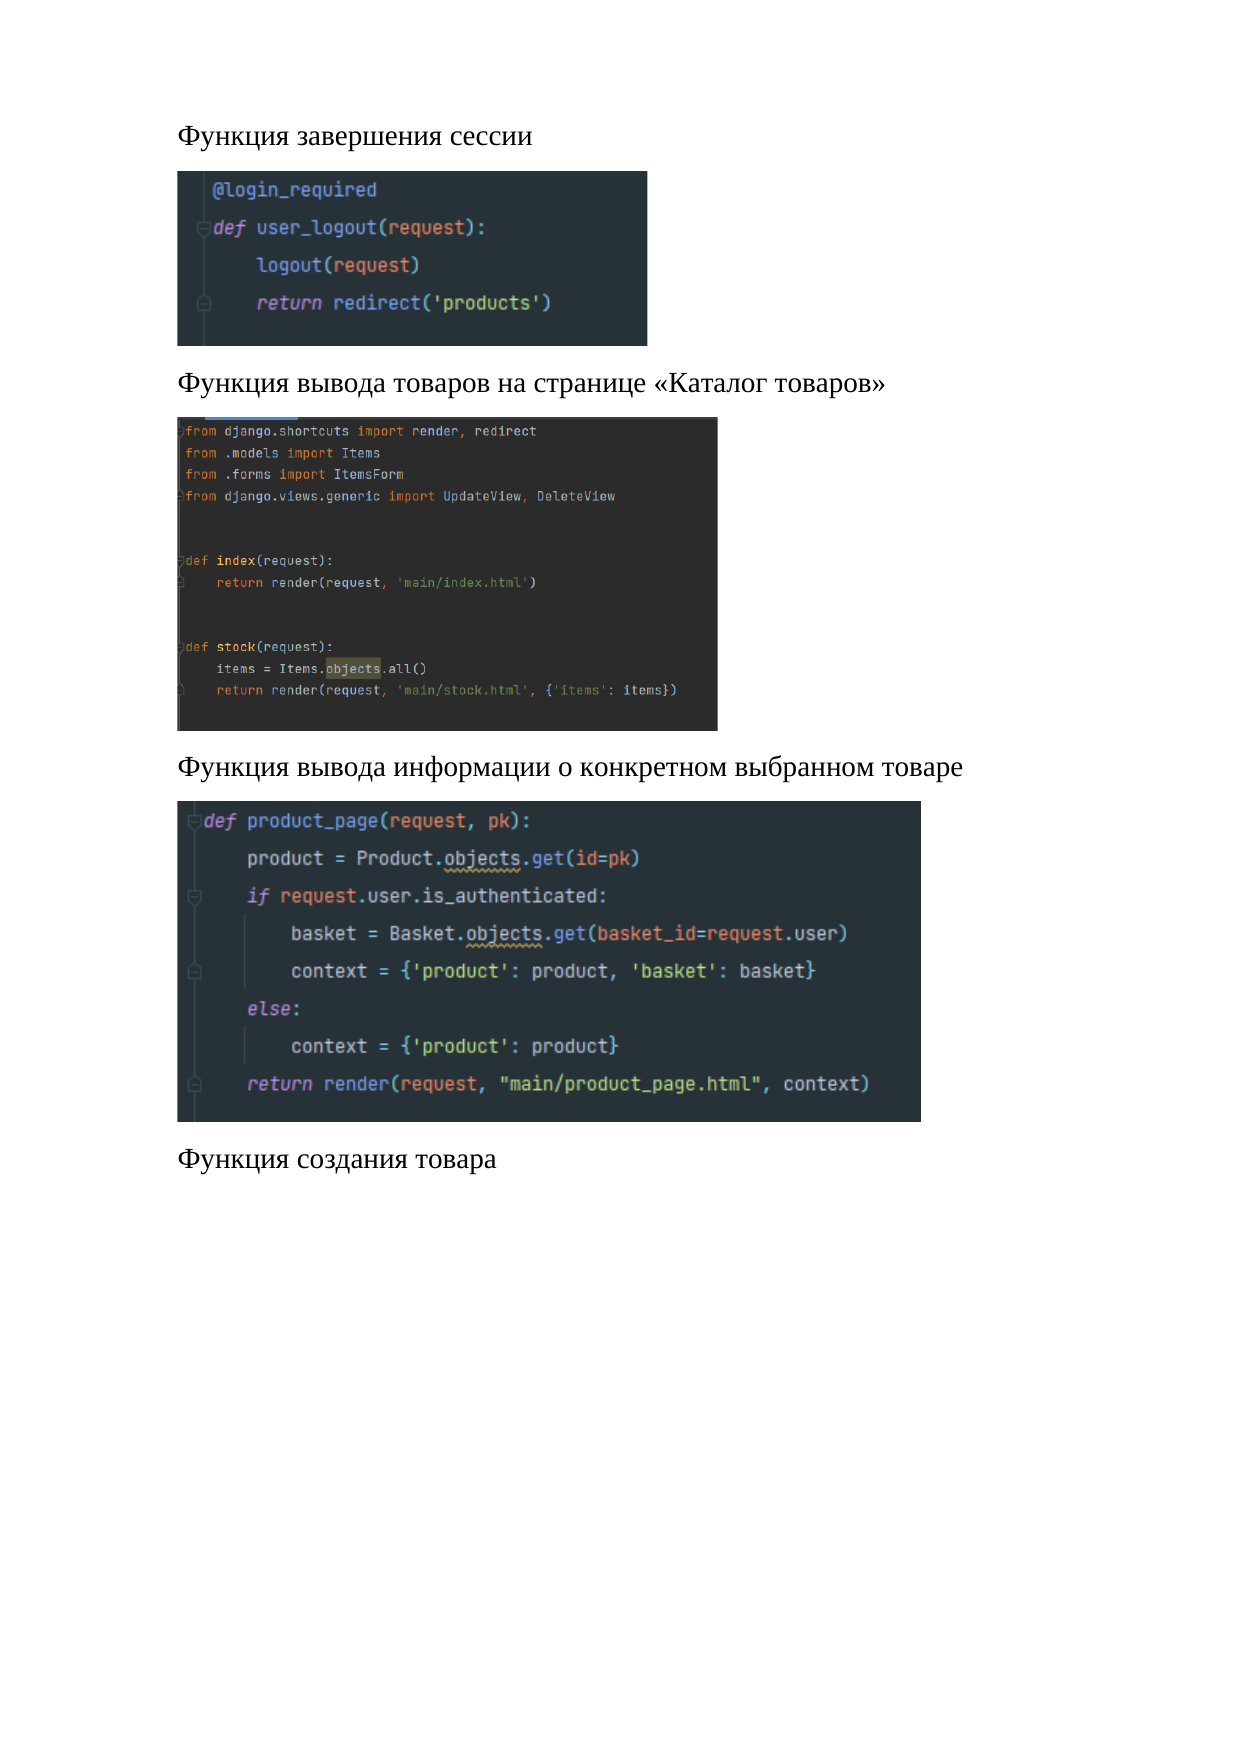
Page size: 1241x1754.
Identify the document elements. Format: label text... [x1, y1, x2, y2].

text Функция завершения сессии [177, 118, 1152, 152]
picture [177, 417, 718, 731]
picture [177, 171, 648, 346]
text Функция вывода товаров на странице «Каталог товаров» [177, 365, 1152, 398]
text Функция вывода информации о конкретном выбранном товаре [177, 749, 1152, 782]
text Функция создания товара [177, 1141, 1152, 1174]
picture [177, 801, 921, 1122]
